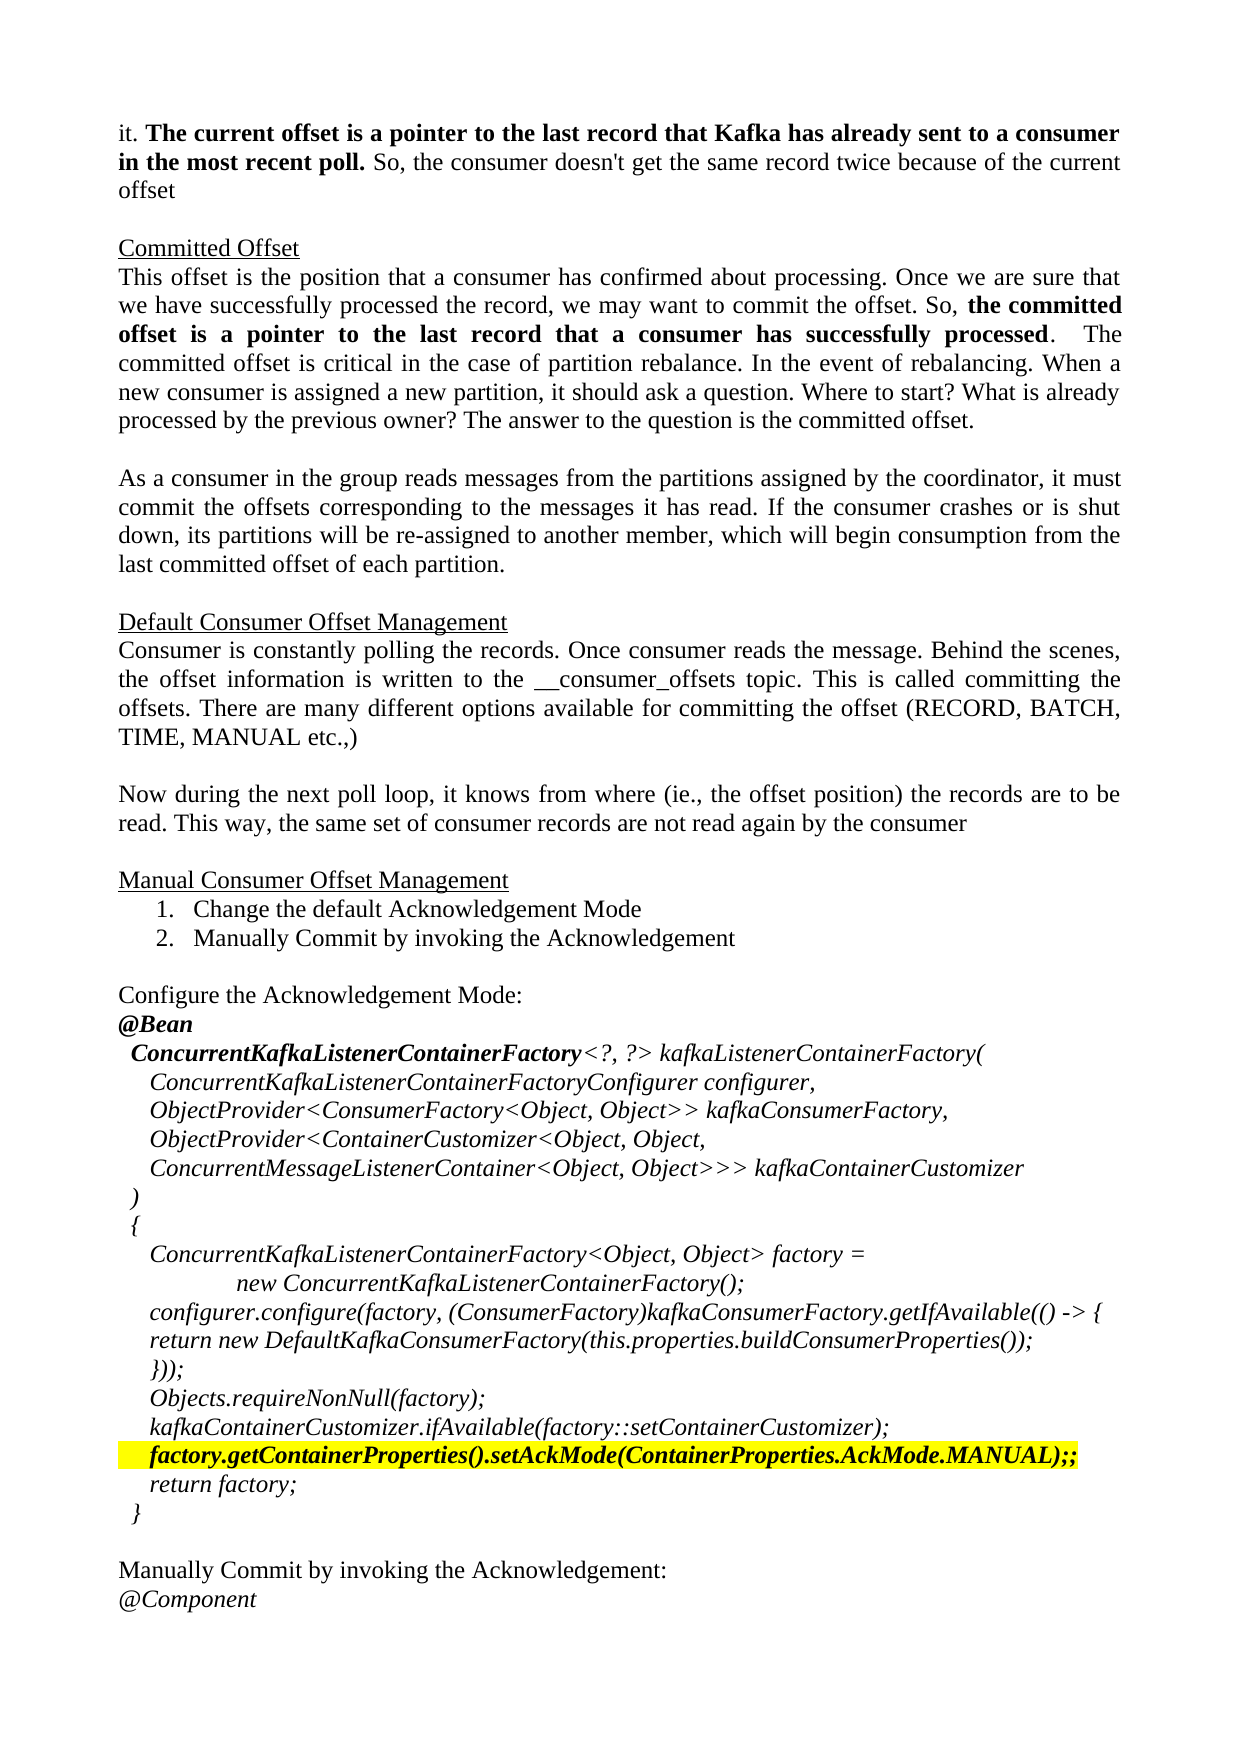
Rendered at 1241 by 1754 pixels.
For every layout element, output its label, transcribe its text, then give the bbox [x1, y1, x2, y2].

text ObjectProvider<ContainerCustomizer<Object, Object, [118, 1124, 1122, 1153]
text kafkaContainerCustomizer.ifAvailable(factory::setContainerCustomizer); [118, 1412, 1122, 1441]
text Manual Consumer Offset Management [118, 866, 1122, 894]
text ConcurrentKafkaListenerContainerFactory<?, ?> kafkaListenerContainerFactory( [118, 1038, 1122, 1067]
text ConcurrentKafkaListenerContainerFactoryConfigurer configurer, [118, 1067, 1122, 1096]
text })); [118, 1354, 1122, 1383]
text return new DefaultKafkaConsumerFactory(this.properties.buildConsumerProperties()); [118, 1326, 1122, 1354]
text { [118, 1211, 1122, 1239]
text @Component [118, 1584, 1122, 1613]
text ConcurrentKafkaListenerContainerFactory<Object, Object> factory = [118, 1239, 1122, 1268]
text Default Consumer Offset Management [118, 607, 1122, 636]
text Now during the next poll loop, it knows from where (ie., the offset position) the records are to be read. This way, the same set of consumer records are not read again by the consumer [118, 779, 1122, 837]
list Change the default Acknowledgement Mode [156, 894, 1122, 923]
list Manually Commit by invoking the Acknowledgement [156, 923, 1122, 952]
text ObjectProvider<ConsumerFactory<Object, Object>> kafkaConsumerFactory, [118, 1096, 1122, 1124]
text ConcurrentMessageListenerContainer<Object, Object>>> kafkaContainerCustomizer [118, 1153, 1122, 1182]
text Configure the Acknowledgement Mode: [118, 981, 1122, 1009]
text ) [118, 1182, 1122, 1211]
text Committed Offset [118, 233, 1122, 262]
text } [118, 1498, 1122, 1527]
text This offset is the position that a consumer has confirmed about processing. Once we are sure that we have successfully processed the record, we may want to commit the offset. So, the committed offset is a pointer to the last record that a consumer has successfully processed. The committed offset is critical in the case of partition rebalance. In the event of rebalancing. When a new consumer is assigned a new partition, it should ask a question. Where to start? What is already processed by the previous owner? The answer to the question is the committed offset. [118, 262, 1122, 434]
text it. The current offset is a pointer to the last record that Kafka has already sent to a consumer in the most recent poll. So, the consumer doesn't get the same record twice because of the current offset [118, 118, 1122, 204]
text Consumer is constantly polling the records. Once consumer reads the message. Behind the scenes, the offset information is written to the __consumer_offsets topic. This is called committing the offsets. There are many different options available for committing the offset (RECORD, BATCH, TIME, MANUAL etc.,) [118, 636, 1122, 751]
text Objects.requireNonNull(factory); [118, 1383, 1122, 1412]
text Manually Commit by invoking the Acknowledgement: [118, 1556, 1122, 1584]
text @Bean [118, 1009, 1122, 1038]
text factory.getContainerProperties().setAckMode(ContainerProperties.AckMode.MANUAL);; [118, 1441, 1122, 1469]
text As a consumer in the group reads messages from the partitions assigned by the coordinator, it must commit the offsets corresponding to the messages it has read. If the consumer crashes or is shut down, its partitions will be re-assigned to another member, which will begin consumption from the last committed offset of each partition. [118, 463, 1122, 578]
text return factory; [118, 1469, 1122, 1498]
text new ConcurrentKafkaListenerContainerFactory(); [118, 1268, 1122, 1297]
text configurer.configure(factory, (ConsumerFactory)kafkaConsumerFactory.getIfAvailable(() -> { [118, 1297, 1122, 1326]
